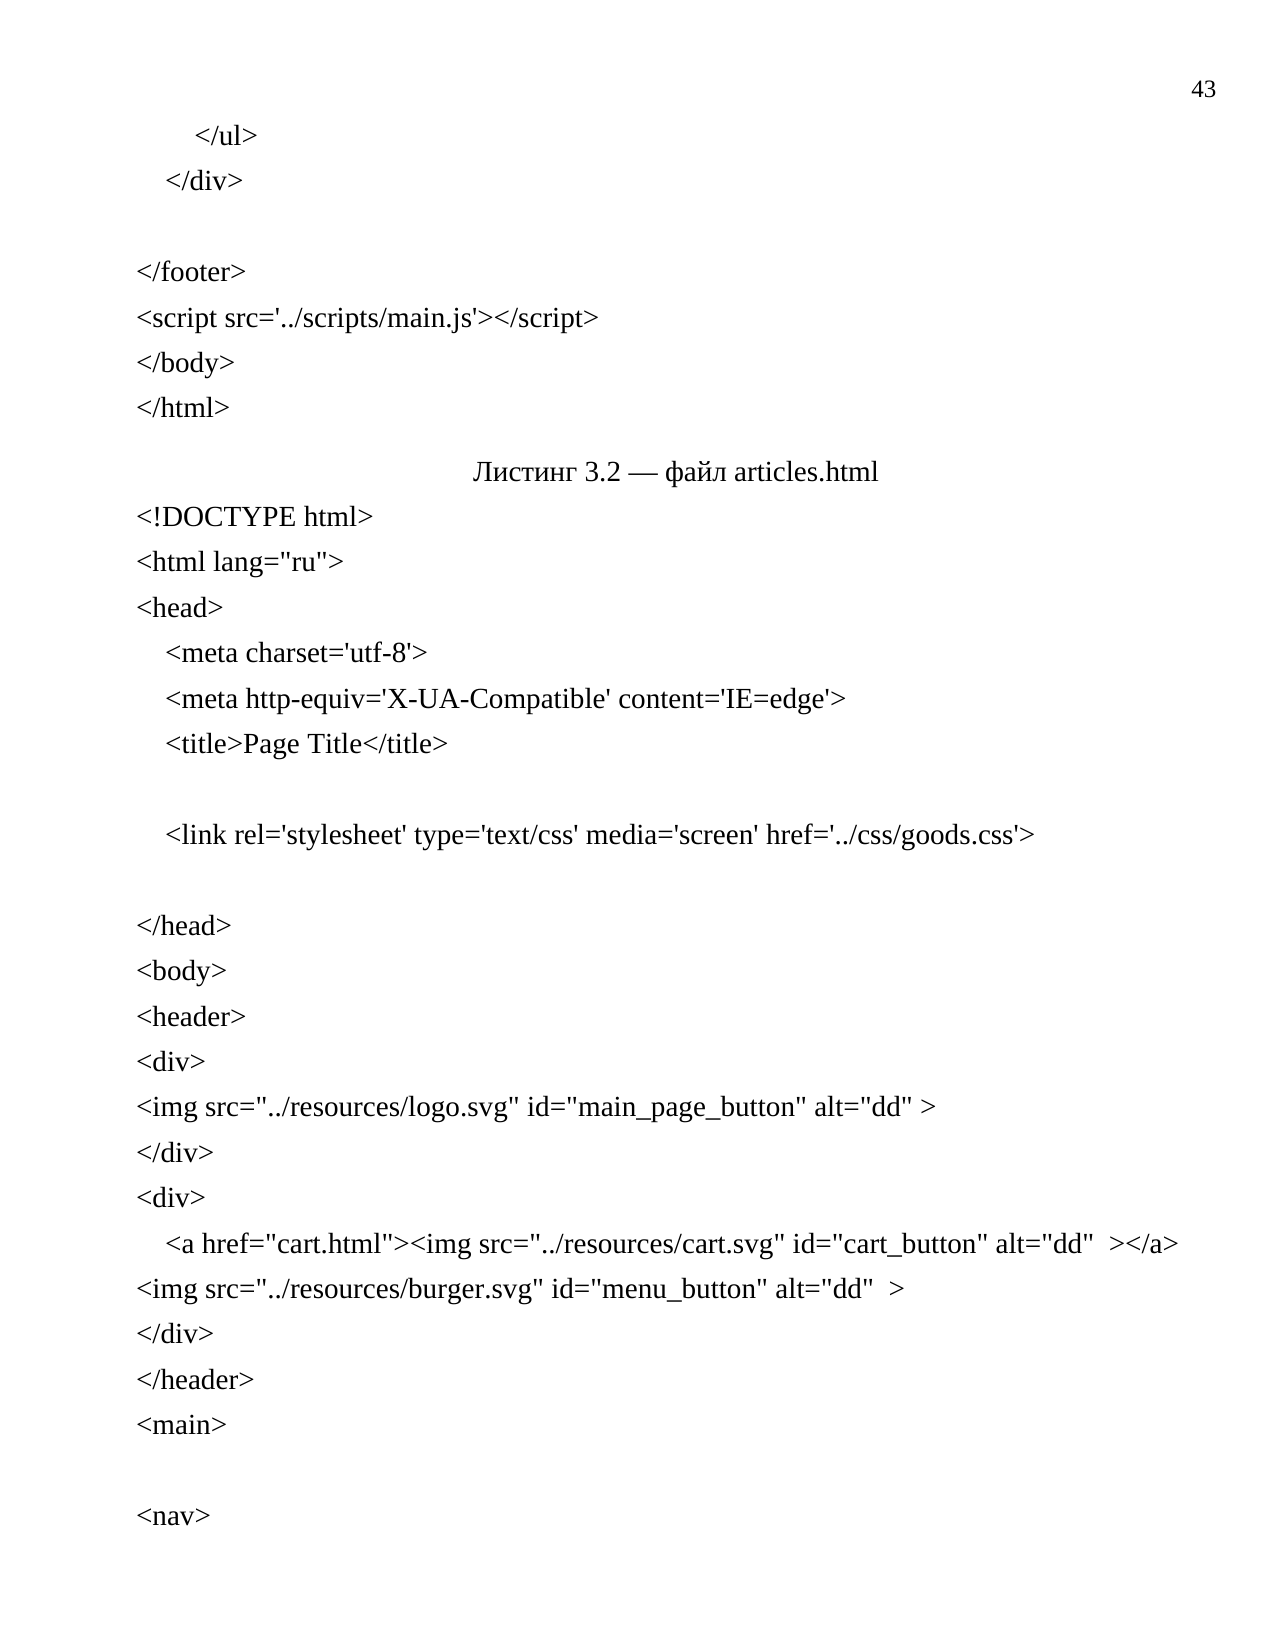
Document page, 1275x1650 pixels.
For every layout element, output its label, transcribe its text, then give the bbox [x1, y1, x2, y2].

text <header> [136, 999, 1216, 1032]
text <img src="../resources/logo.svg" id="main_page_button" alt="dd" > [136, 1089, 1216, 1123]
text <img src="../resources/burger.svg" id="menu_button" alt="dd" > [136, 1271, 1216, 1305]
text </header> [136, 1362, 1216, 1396]
text Листинг 3.2 — файл articles.html [136, 454, 1216, 487]
text <meta http-equiv='X-UA-Compatible' content='IE=edge'> [136, 681, 1216, 714]
text <head> [136, 590, 1216, 623]
text </div> [136, 163, 1216, 197]
text <div> [136, 1044, 1216, 1078]
text </ul> [136, 118, 1216, 152]
text <body> [136, 953, 1216, 987]
text <a href="cart.html"><img src="../resources/cart.svg" id="cart_button" alt="dd" ></a> [136, 1226, 1216, 1259]
text <title>Page Title</title> [136, 726, 1216, 760]
text <script src='../scripts/main.js'></script> [136, 300, 1216, 333]
text </footer> [136, 254, 1216, 288]
text <link rel='stylesheet' type='text/css' media='screen' href='../css/goods.css'> [136, 817, 1216, 851]
text <html lang="ru"> [136, 544, 1216, 578]
text </body> [136, 345, 1216, 379]
text <nav> [136, 1498, 1216, 1532]
text </div> [136, 1135, 1216, 1168]
text <meta charset='utf-8'> [136, 635, 1216, 669]
text </div> [136, 1317, 1216, 1350]
text </html> [136, 391, 1216, 424]
text <!DOCTYPE html> [136, 499, 1216, 533]
text <div> [136, 1180, 1216, 1214]
text </head> [136, 908, 1216, 941]
text <main> [136, 1407, 1216, 1441]
